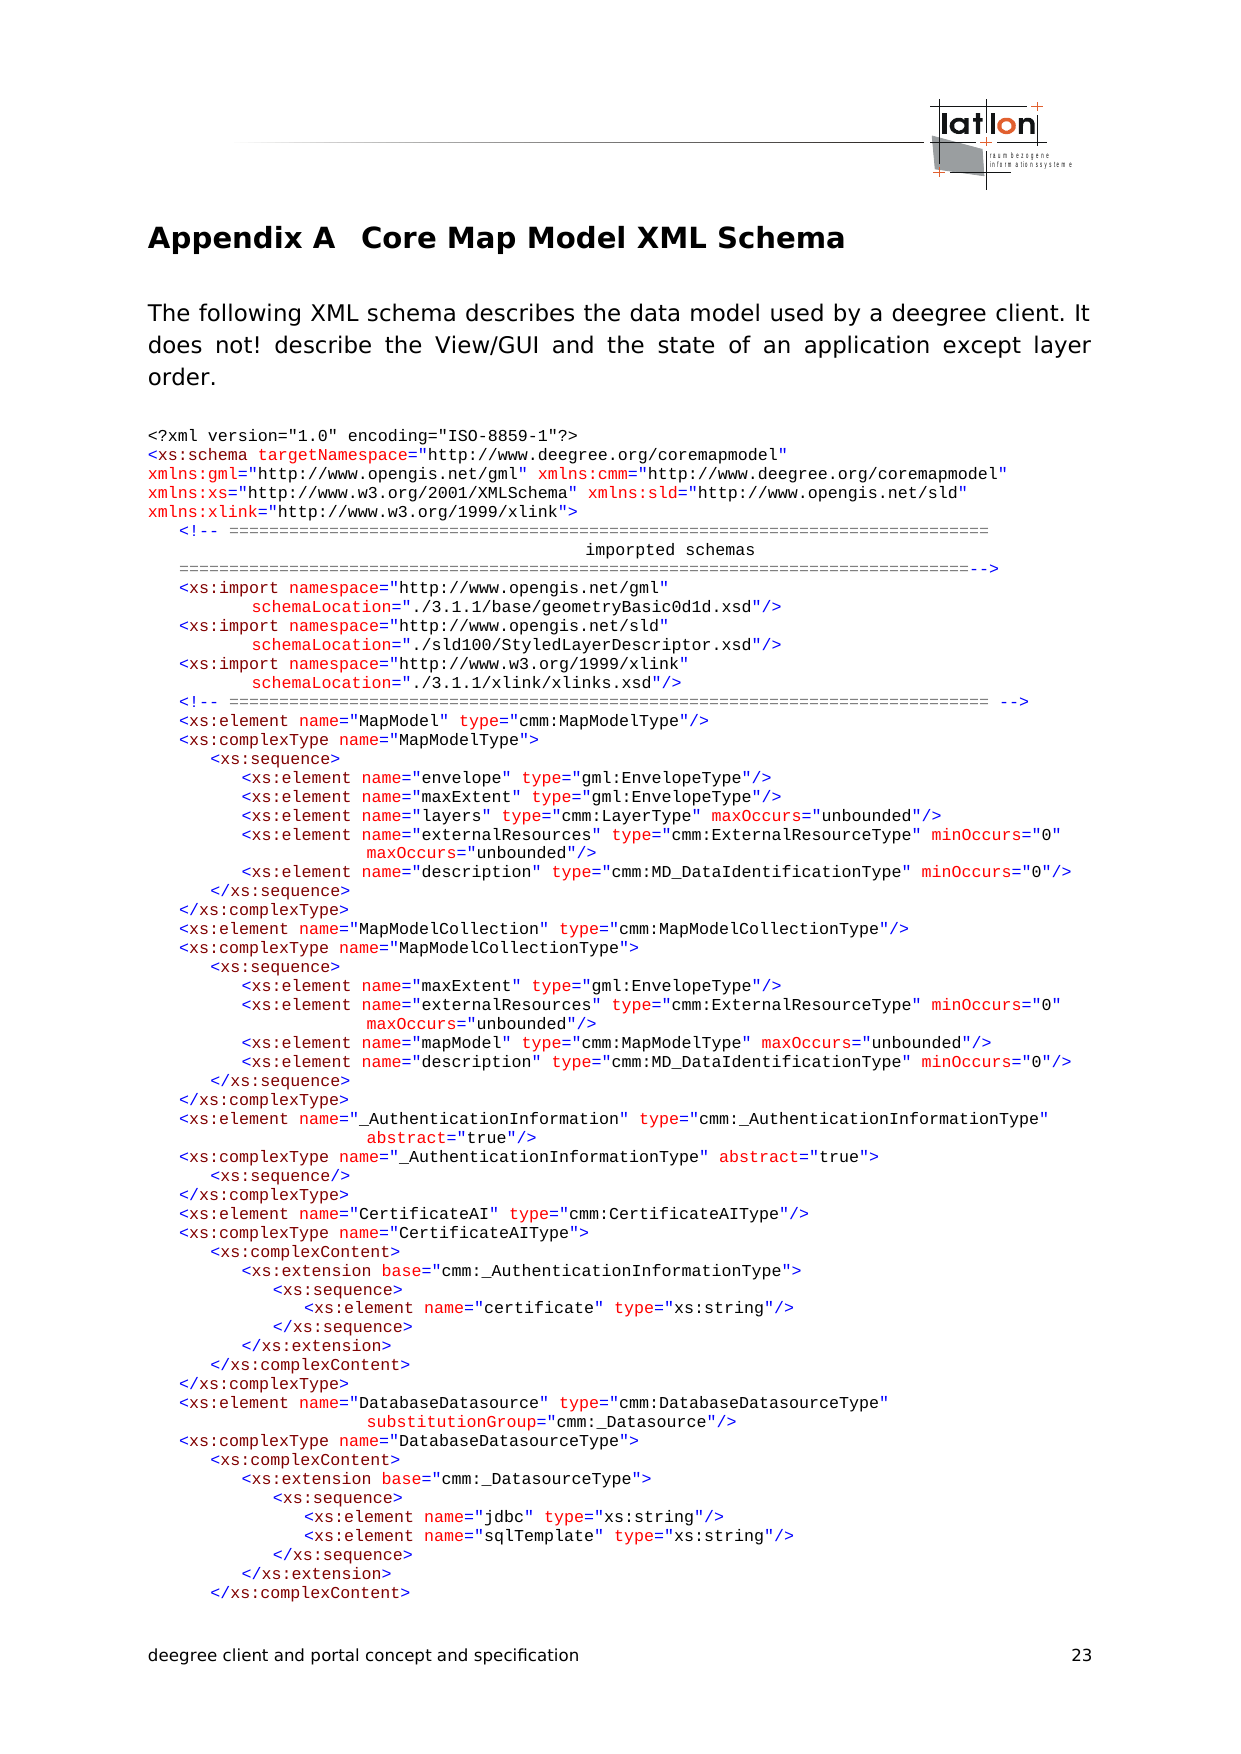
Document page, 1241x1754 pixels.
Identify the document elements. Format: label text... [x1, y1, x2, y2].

text <!-- ============================================================================ [148, 523, 1092, 542]
text </xs:complexContent> [148, 1357, 1092, 1376]
text <xs:sequence/> [148, 1167, 1092, 1186]
text <?xml version="1.0" encoding="ISO-8859-1"?> [148, 428, 1092, 447]
text maxOccurs="unbounded"/> [148, 1016, 1092, 1034]
text <xs:sequence> [148, 750, 1092, 769]
text ===============================================================================--> [148, 561, 1092, 579]
text <xs:element name="CertificateAI" type="cmm:CertificateAIType"/> [148, 1205, 1092, 1224]
text </xs:sequence> [148, 883, 1092, 902]
text </xs:complexType> [148, 1186, 1092, 1205]
text <xs:schema targetNamespace="http://www.deegree.org/coremapmodel" xmlns:gml="http://www.opengis.net/gml" xmlns:cmm="http://www.deegree.org/coremapmodel" xmlns:xs="http://www.w3.org/2001/XMLSchema" xmlns:sld="http://www.opengis.net/sld" xmlns:xlink="http://www.w3.org/1999/xlink"> [148, 447, 1092, 523]
text <xs:complexType name="MapModelType"> [148, 731, 1092, 750]
text <xs:element name="sqlTemplate" type="xs:string"/> [148, 1527, 1092, 1546]
text <xs:complexType name="MapModelCollectionType"> [148, 940, 1092, 959]
subtitle Core Map Model XML Schema [148, 221, 1092, 256]
text <xs:import namespace="http://www.opengis.net/sld" [148, 617, 1092, 636]
text <xs:element name="MapModel" type="cmm:MapModelType"/> [148, 712, 1092, 731]
text <xs:complexType name="_AuthenticationInformationType" abstract="true"> [148, 1148, 1092, 1167]
text <!-- ============================================================================ --> [148, 693, 1092, 712]
text schemaLocation="./3.1.1/base/geometryBasic0d1d.xsd"/> [148, 598, 1092, 617]
text <xs:sequence> [148, 959, 1092, 978]
text maxOccurs="unbounded"/> [148, 845, 1092, 864]
text <xs:element name="externalResources" type="cmm:ExternalResourceType" minOccurs="0" [148, 997, 1092, 1016]
text abstract="true"/> [148, 1129, 1092, 1148]
text The following XML schema describes the data model used by a deegree client. It does not! describe the View/GUI and the state of an application except layer order. [148, 300, 1092, 391]
text <xs:sequence> [148, 1489, 1092, 1508]
text <xs:element name="description" type="cmm:MD_DataIdentificationType" minOccurs="0"/> [148, 864, 1092, 883]
text <xs:complexContent> [148, 1452, 1092, 1471]
text substitutionGroup="cmm:_Datasource"/> [148, 1414, 1092, 1433]
text <xs:element name="externalResources" type="cmm:ExternalResourceType" minOccurs="0" [148, 826, 1092, 845]
text <xs:extension base="cmm:_AuthenticationInformationType"> [148, 1262, 1092, 1281]
text imporpted schemas [148, 542, 1092, 561]
text </xs:complexType> [148, 1091, 1092, 1110]
text </xs:complexContent> [148, 1584, 1092, 1603]
text </xs:sequence> [148, 1072, 1092, 1091]
text <xs:element name="maxExtent" type="gml:EnvelopeType"/> [148, 978, 1092, 997]
text <xs:extension base="cmm:_DatasourceType"> [148, 1471, 1092, 1489]
text </xs:complexType> [148, 1376, 1092, 1395]
text <xs:element name="layers" type="cmm:LayerType" maxOccurs="unbounded"/> [148, 807, 1092, 826]
text </xs:sequence> [148, 1546, 1092, 1565]
text schemaLocation="./3.1.1/xlink/xlinks.xsd"/> [148, 674, 1092, 693]
text <xs:import namespace="http://www.opengis.net/gml" [148, 579, 1092, 598]
text </xs:extension> [148, 1565, 1092, 1584]
text <xs:import namespace="http://www.w3.org/1999/xlink" [148, 655, 1092, 674]
text </xs:complexType> [148, 902, 1092, 921]
text <xs:element name="mapModel" type="cmm:MapModelType" maxOccurs="unbounded"/> [148, 1034, 1092, 1053]
text </xs:extension> [148, 1338, 1092, 1357]
text <xs:element name="jdbc" type="xs:string"/> [148, 1508, 1092, 1527]
text <xs:element name="maxExtent" type="gml:EnvelopeType"/> [148, 788, 1092, 807]
text <xs:element name="envelope" type="gml:EnvelopeType"/> [148, 769, 1092, 788]
text <xs:element name="description" type="cmm:MD_DataIdentificationType" minOccurs="0"/> [148, 1053, 1092, 1072]
text <xs:complexContent> [148, 1243, 1092, 1262]
text schemaLocation="./sld100/StyledLayerDescriptor.xsd"/> [148, 636, 1092, 655]
text <xs:complexType name="DatabaseDatasourceType"> [148, 1433, 1092, 1452]
text <xs:element name="_AuthenticationInformation" type="cmm:_AuthenticationInformationType" [148, 1110, 1092, 1129]
text <xs:sequence> [148, 1281, 1092, 1300]
text <xs:element name="MapModelCollection" type="cmm:MapModelCollectionType"/> [148, 921, 1092, 940]
text </xs:sequence> [148, 1319, 1092, 1338]
text <xs:complexType name="CertificateAIType"> [148, 1224, 1092, 1243]
text <xs:element name="certificate" type="xs:string"/> [148, 1300, 1092, 1319]
text <xs:element name="DatabaseDatasource" type="cmm:DatabaseDatasourceType" [148, 1395, 1092, 1414]
